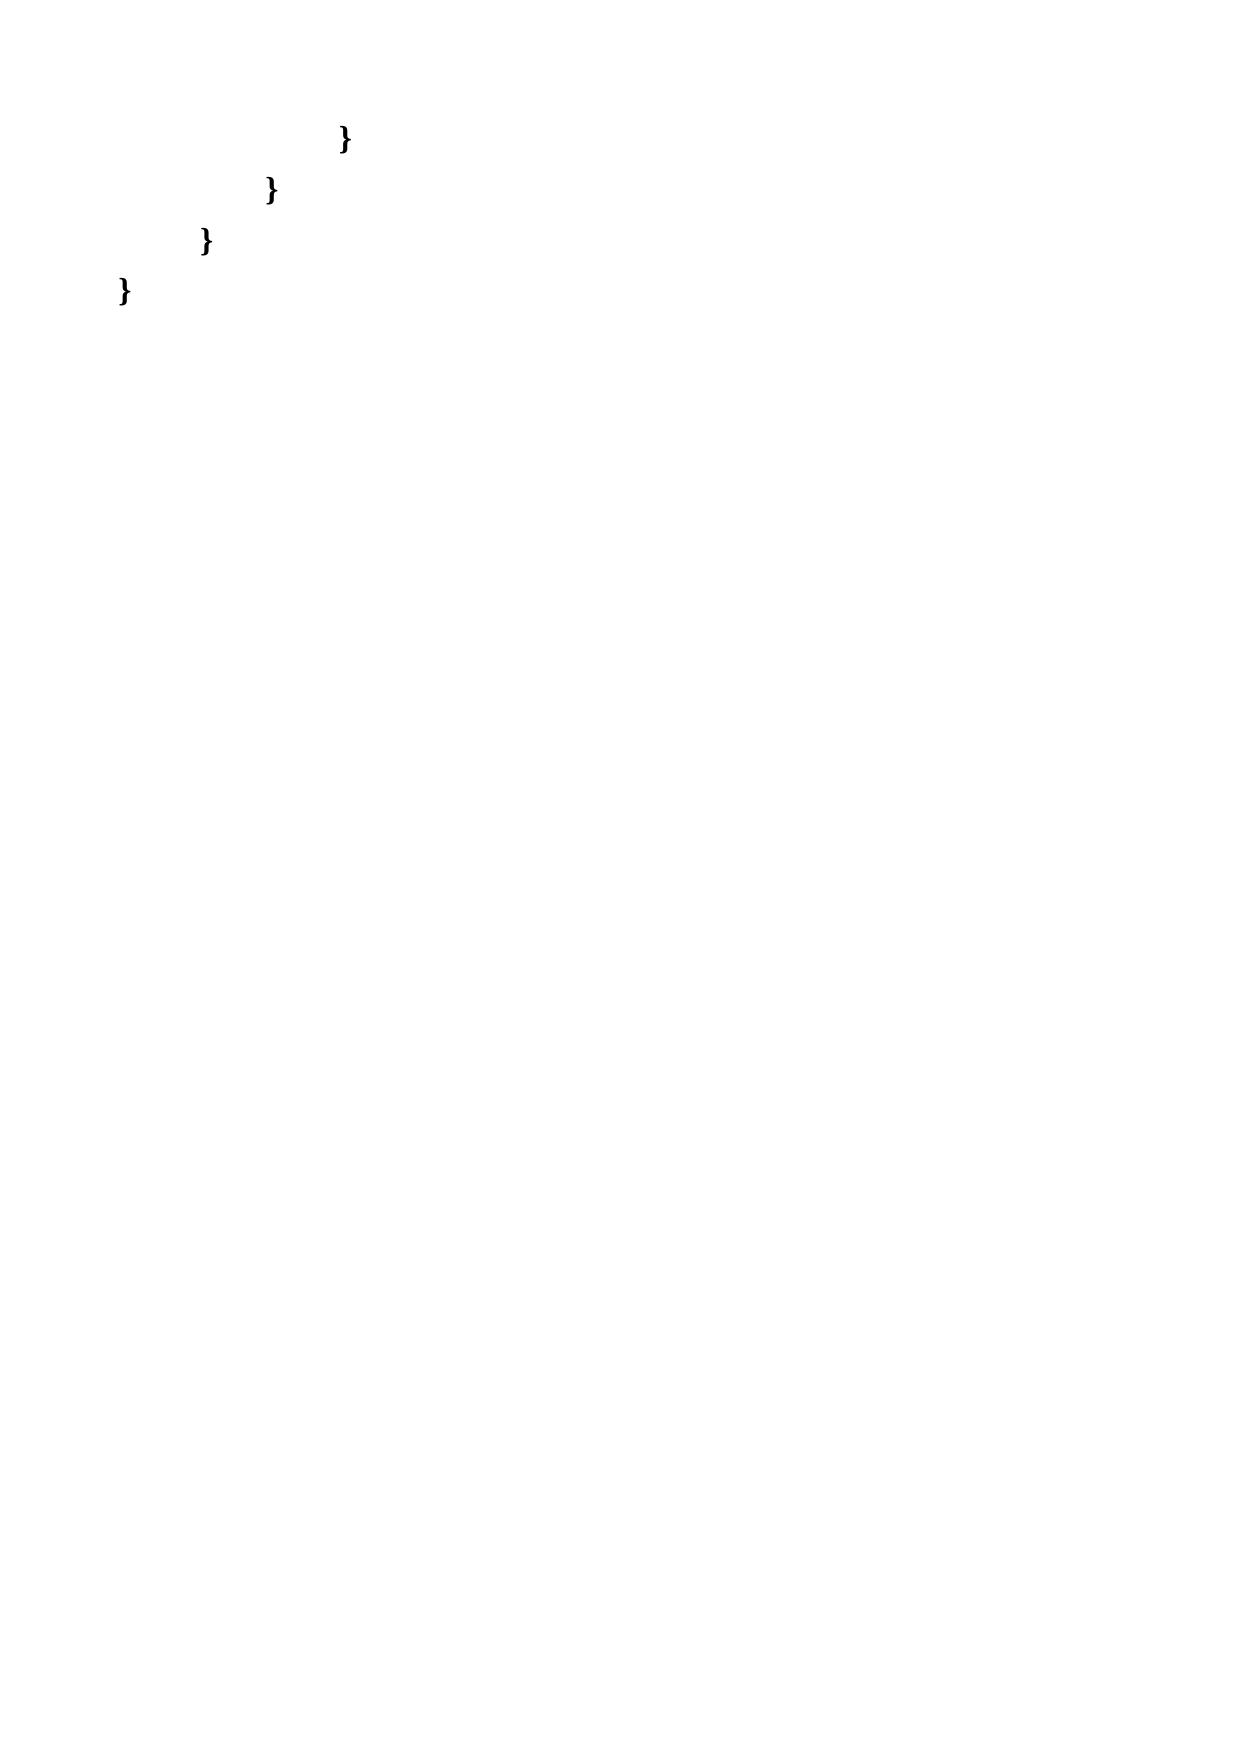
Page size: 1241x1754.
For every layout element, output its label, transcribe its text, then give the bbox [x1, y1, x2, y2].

text } [118, 118, 1122, 156]
text } [118, 169, 1122, 207]
text } [118, 220, 1122, 258]
text } [118, 271, 1122, 309]
